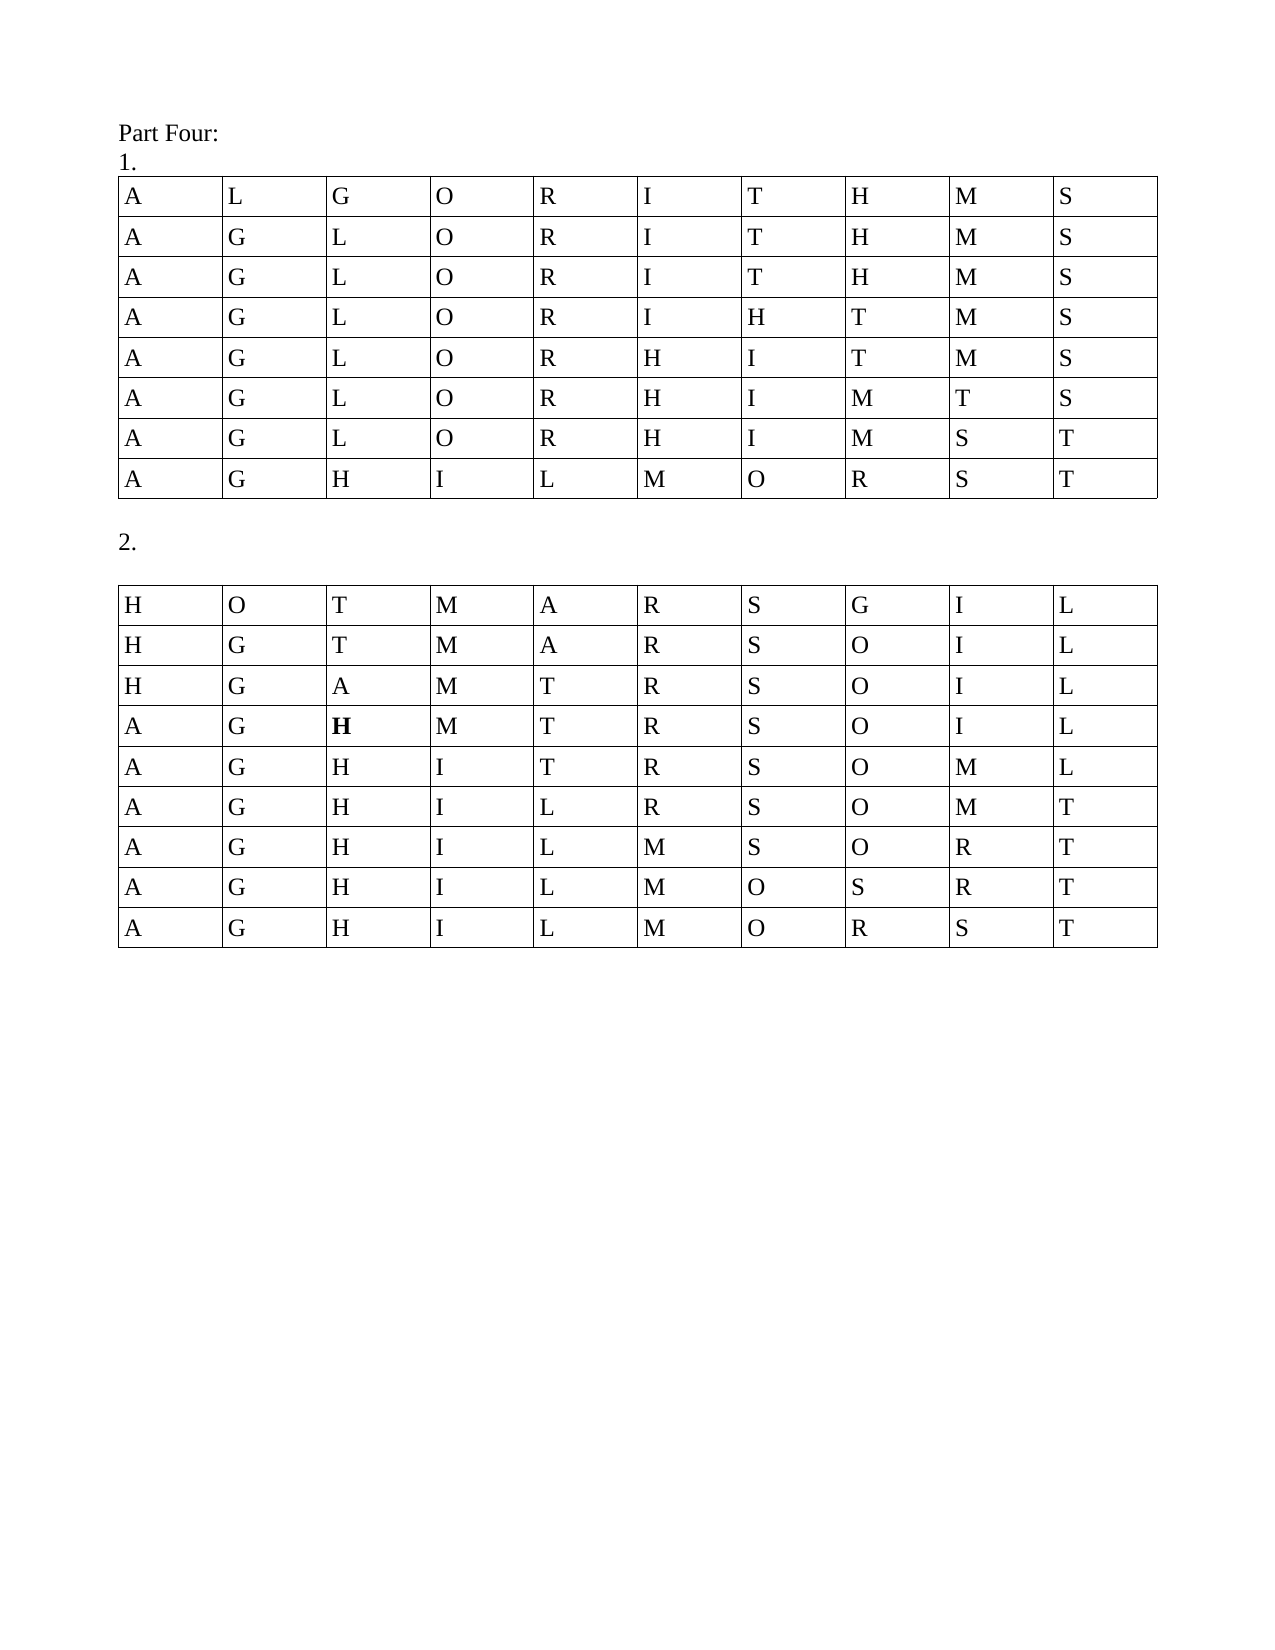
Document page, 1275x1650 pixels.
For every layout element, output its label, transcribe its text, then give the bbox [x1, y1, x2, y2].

table_cell H [327, 459, 430, 498]
table_cell O [846, 827, 949, 867]
table_cell G [223, 257, 326, 297]
table_cell S [950, 908, 1053, 947]
table_cell S [742, 747, 845, 786]
table_cell R [534, 378, 637, 417]
table_cell G [223, 706, 326, 746]
table_header A [534, 586, 637, 625]
table_cell A [119, 419, 222, 458]
table_cell H [119, 626, 222, 665]
table_cell S [742, 706, 845, 746]
table_cell A [119, 868, 222, 907]
table_cell S [742, 827, 845, 867]
table_cell M [431, 666, 533, 705]
table_cell T [534, 666, 637, 705]
table_cell T [1054, 419, 1157, 458]
table_header H [846, 177, 949, 216]
table_cell A [534, 626, 637, 665]
table_cell I [431, 827, 533, 867]
table_cell M [950, 338, 1053, 377]
table_cell A [119, 827, 222, 867]
table_cell L [327, 419, 430, 458]
table_cell S [1054, 378, 1157, 417]
table_cell L [327, 378, 430, 417]
table_cell L [327, 298, 430, 337]
table_cell T [742, 217, 845, 256]
table_header I [638, 177, 741, 216]
table_cell O [742, 459, 845, 498]
table_cell R [638, 787, 741, 826]
table_cell T [742, 257, 845, 297]
table_cell O [846, 626, 949, 665]
table_cell R [846, 908, 949, 947]
table_cell M [431, 626, 533, 665]
table_cell H [327, 908, 430, 947]
table_cell I [431, 868, 533, 907]
table_cell M [638, 868, 741, 907]
table_cell R [638, 706, 741, 746]
table_header S [1054, 177, 1157, 216]
table_cell O [431, 338, 533, 377]
table_cell H [327, 787, 430, 826]
table_header O [223, 586, 326, 625]
table_cell G [223, 787, 326, 826]
table_cell G [223, 378, 326, 417]
table_cell T [1054, 787, 1157, 826]
table_cell S [742, 666, 845, 705]
table_cell I [431, 908, 533, 947]
table_cell I [638, 257, 741, 297]
table_cell S [950, 419, 1053, 458]
table_cell G [223, 908, 326, 947]
table_cell H [327, 706, 430, 746]
table_cell T [327, 626, 430, 665]
table_header G [846, 586, 949, 625]
table_cell I [742, 378, 845, 417]
table_header T [327, 586, 430, 625]
table_cell M [950, 747, 1053, 786]
table_cell A [119, 257, 222, 297]
table_cell M [638, 827, 741, 867]
table_cell S [742, 626, 845, 665]
table_cell O [431, 419, 533, 458]
table_header M [950, 177, 1053, 216]
table_cell G [223, 217, 326, 256]
table_cell O [742, 908, 845, 947]
table_cell R [638, 666, 741, 705]
table_cell A [119, 338, 222, 377]
table_cell G [223, 298, 326, 337]
table_header R [638, 586, 741, 625]
table_cell H [638, 338, 741, 377]
table_cell L [1054, 747, 1157, 786]
table_cell H [742, 298, 845, 337]
table_cell I [638, 217, 741, 256]
table_cell R [534, 419, 637, 458]
table_cell L [534, 868, 637, 907]
table_cell A [327, 666, 430, 705]
table_header L [1054, 586, 1157, 625]
table_cell I [950, 666, 1053, 705]
table_header H [119, 586, 222, 625]
table_cell R [638, 747, 741, 786]
table_cell M [950, 298, 1053, 337]
table_cell G [223, 459, 326, 498]
table_cell T [534, 747, 637, 786]
table_cell L [1054, 666, 1157, 705]
table_cell I [950, 706, 1053, 746]
table_cell T [846, 298, 949, 337]
table_cell M [950, 257, 1053, 297]
table_cell M [846, 419, 949, 458]
table_cell R [534, 217, 637, 256]
table_cell O [431, 298, 533, 337]
table_header L [223, 177, 326, 216]
table_cell O [846, 666, 949, 705]
text 2. [118, 527, 1157, 556]
table_header O [431, 177, 533, 216]
table_cell A [119, 378, 222, 417]
table_cell L [1054, 706, 1157, 746]
table_cell R [534, 338, 637, 377]
table_cell O [846, 787, 949, 826]
table_cell L [534, 787, 637, 826]
table_cell R [638, 626, 741, 665]
table_cell T [1054, 868, 1157, 907]
table_cell O [431, 217, 533, 256]
table_cell L [327, 217, 430, 256]
table_cell H [638, 378, 741, 417]
table_cell M [846, 378, 949, 417]
table_cell S [742, 787, 845, 826]
table_cell L [327, 257, 430, 297]
table_cell G [223, 419, 326, 458]
table_cell G [223, 338, 326, 377]
table_cell O [846, 706, 949, 746]
table_cell A [119, 747, 222, 786]
table_cell G [223, 827, 326, 867]
table_cell M [950, 217, 1053, 256]
table_cell T [846, 338, 949, 377]
table_cell R [950, 827, 1053, 867]
table_cell S [1054, 338, 1157, 377]
table_cell M [638, 908, 741, 947]
table_header M [431, 586, 533, 625]
table_cell L [327, 338, 430, 377]
table_header I [950, 586, 1053, 625]
table_cell T [950, 378, 1053, 417]
table_cell H [327, 868, 430, 907]
table_cell H [327, 747, 430, 786]
table_cell H [846, 257, 949, 297]
table_cell H [327, 827, 430, 867]
table_cell L [1054, 626, 1157, 665]
table_header A [119, 177, 222, 216]
table_cell S [1054, 257, 1157, 297]
table_cell S [846, 868, 949, 907]
table_cell S [1054, 217, 1157, 256]
table_header T [742, 177, 845, 216]
table_cell A [119, 787, 222, 826]
table_cell A [119, 908, 222, 947]
table_cell I [431, 747, 533, 786]
table_cell S [950, 459, 1053, 498]
table_cell I [950, 626, 1053, 665]
table_cell O [431, 378, 533, 417]
text Part Four: [118, 118, 1157, 147]
table_cell R [534, 298, 637, 337]
table_cell H [119, 666, 222, 705]
table_cell O [846, 747, 949, 786]
table_cell I [742, 419, 845, 458]
table_cell M [431, 706, 533, 746]
table_cell I [742, 338, 845, 377]
table_cell S [1054, 298, 1157, 337]
table_cell G [223, 626, 326, 665]
table_cell O [742, 868, 845, 907]
table_cell R [846, 459, 949, 498]
table_cell L [534, 827, 637, 867]
table_cell A [119, 706, 222, 746]
table_cell O [431, 257, 533, 297]
table_cell A [119, 217, 222, 256]
table_cell H [638, 419, 741, 458]
table_cell A [119, 298, 222, 337]
table_cell H [846, 217, 949, 256]
table_cell G [223, 868, 326, 907]
text 1. [118, 147, 1157, 176]
table_cell L [534, 908, 637, 947]
table_cell M [638, 459, 741, 498]
table_cell I [638, 298, 741, 337]
table_header G [327, 177, 430, 216]
table_cell T [534, 706, 637, 746]
table_cell M [950, 787, 1053, 826]
table_header S [742, 586, 845, 625]
table_cell A [119, 459, 222, 498]
table_cell L [534, 459, 637, 498]
table_cell T [1054, 827, 1157, 867]
table_cell T [1054, 459, 1157, 498]
table_cell G [223, 666, 326, 705]
table_cell I [431, 787, 533, 826]
table_cell G [223, 747, 326, 786]
table_header R [534, 177, 637, 216]
table_cell I [431, 459, 533, 498]
table_cell R [950, 868, 1053, 907]
table_cell R [534, 257, 637, 297]
table_cell T [1054, 908, 1157, 947]
